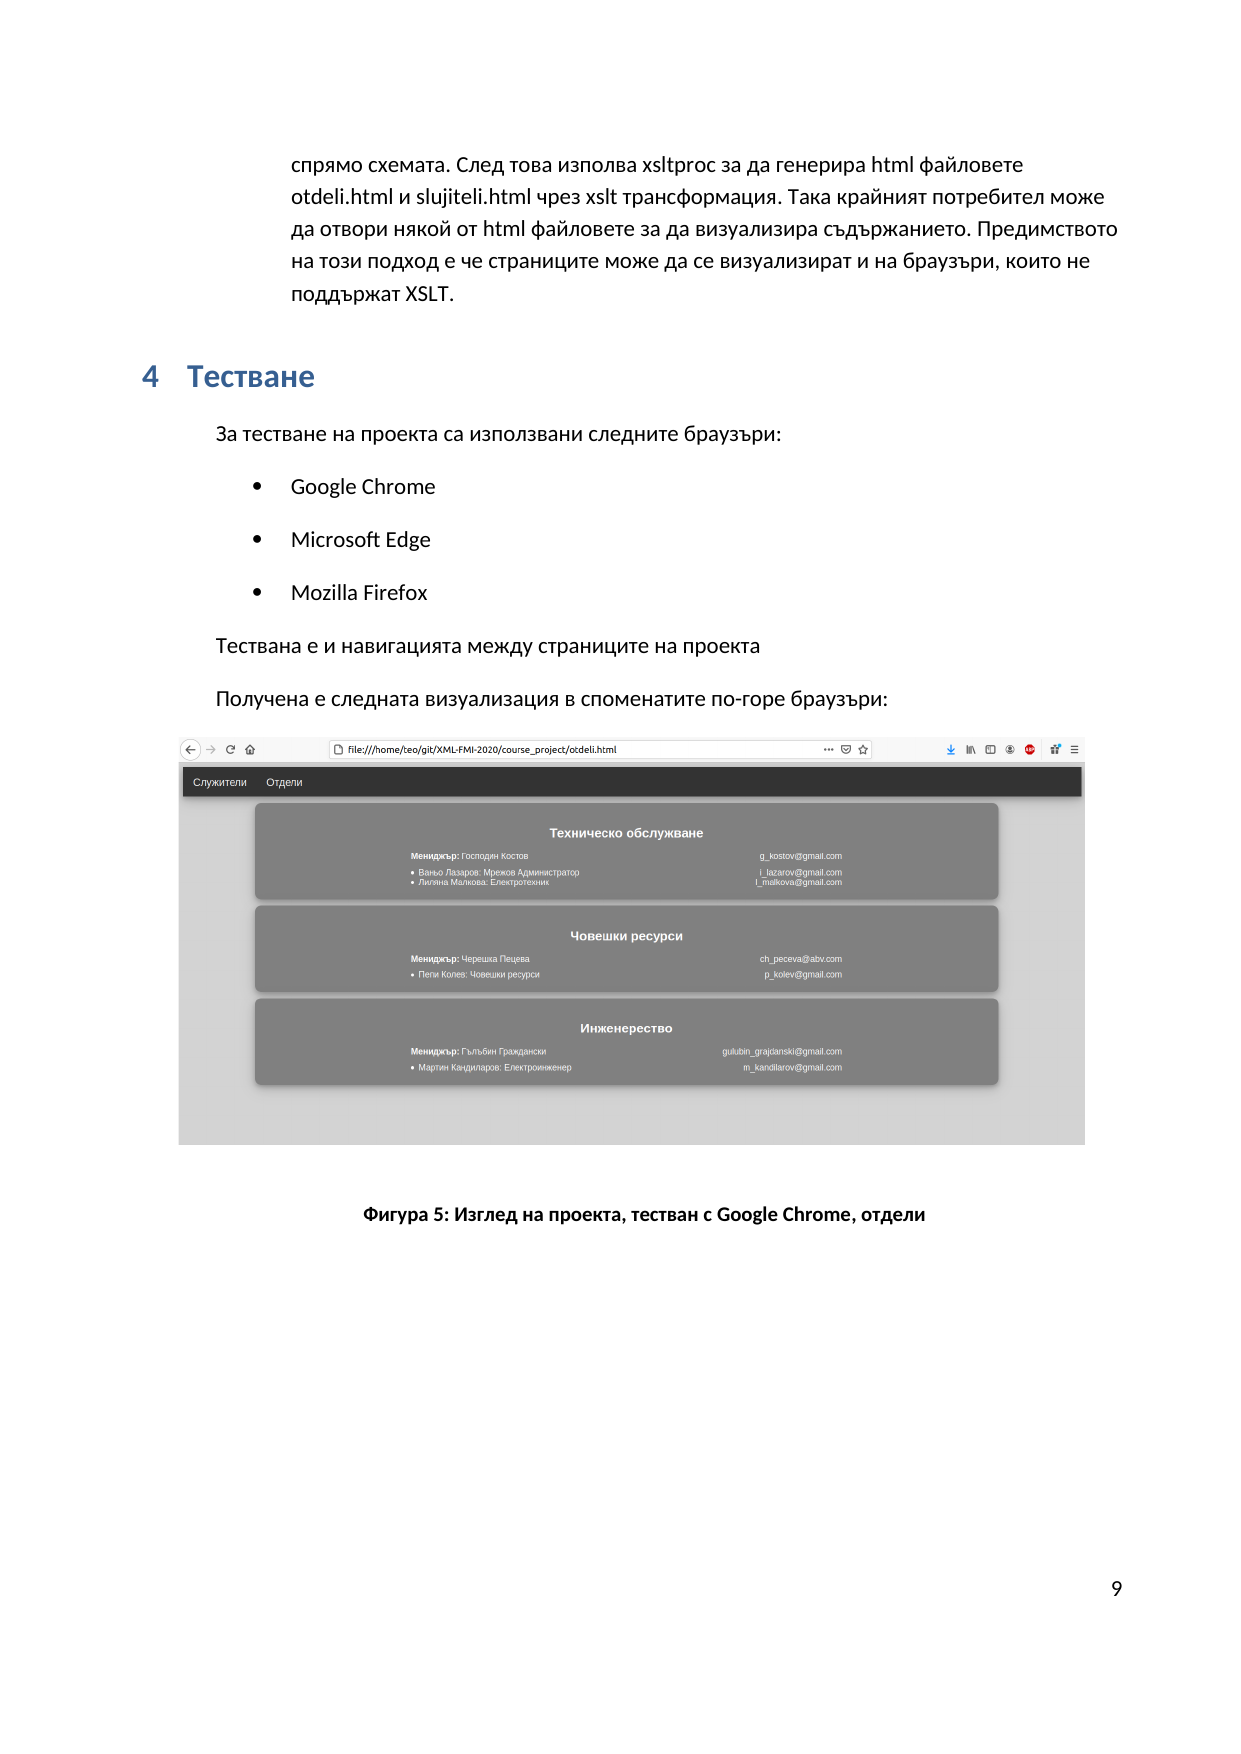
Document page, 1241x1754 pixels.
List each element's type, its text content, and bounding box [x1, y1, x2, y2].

text За тестване на проекта са използвани следните браузъри: [142, 419, 1122, 447]
text Фигура 5: Изглед на проекта, тестван с Google Chrome, отдели [289, 1202, 1122, 1227]
text Получена е следната визуализация в споменатите по-горе браузъри: [216, 684, 1122, 712]
list Mozilla Firefox [253, 578, 1122, 606]
subtitle Тестване [142, 361, 1122, 394]
list Google Chrome [253, 472, 1122, 500]
text Тествана е и навигацията между страниците на проекта [216, 631, 1122, 659]
list Microsoft Edge [253, 525, 1122, 553]
picture [178, 737, 1085, 1145]
list спрямо схемата. След това изполва xsltproc за да генерира html файловете otdeli.html и slujiteli.html чрез xslt трансформация. Така крайният потребител може да отвори някой от html файловете за да визуализира съдържанието. Предимството на този подход е че страниците може да се визуализират и на браузъри, които не поддържат XSLT. [253, 150, 1122, 307]
